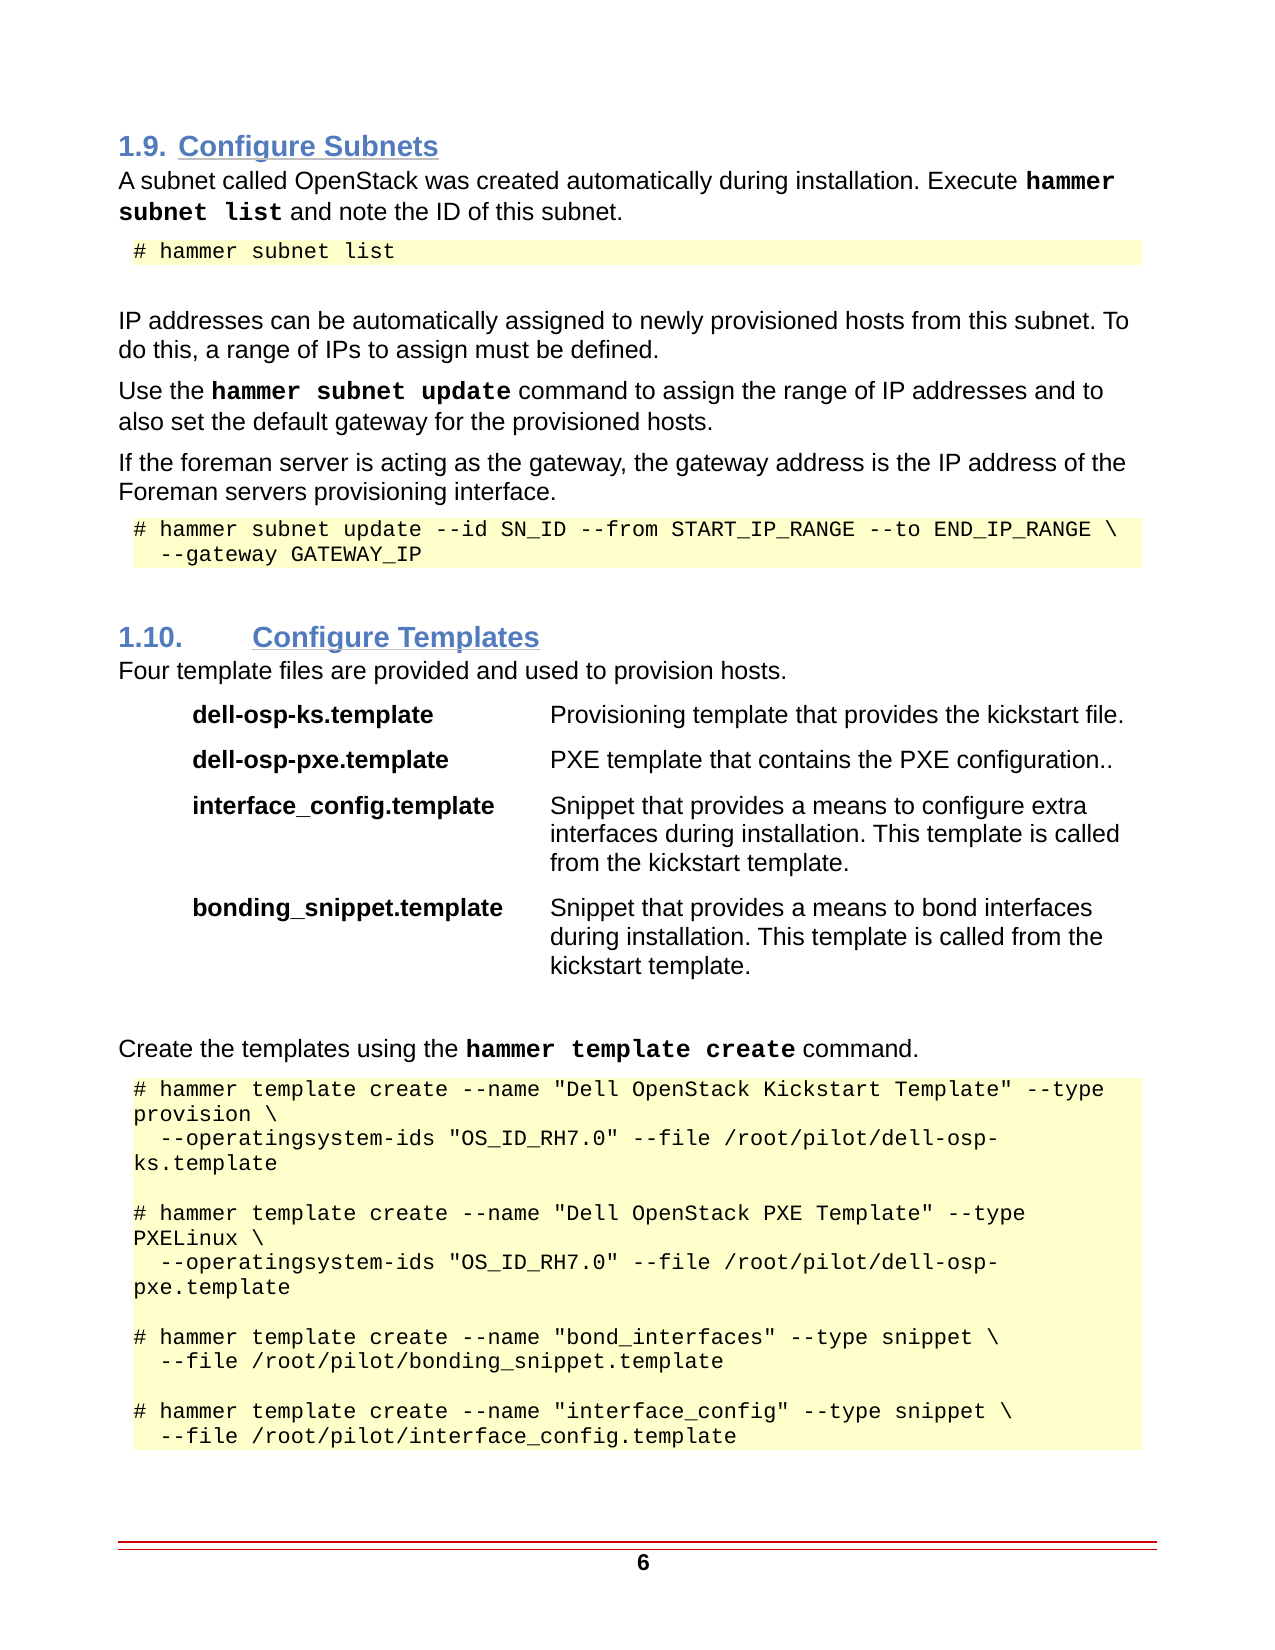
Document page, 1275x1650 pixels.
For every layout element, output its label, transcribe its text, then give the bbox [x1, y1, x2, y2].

table_header Provisioning template that provides the kickstart file. [550, 698, 1157, 743]
text Four template files are provided and used to provision hosts. [118, 656, 1157, 685]
subtitle Configure Templates [118, 620, 1157, 653]
text # hammer subnet list [133, 240, 1142, 265]
text # hammer subnet update --id SN_ID --from START_IP_RANGE --to END_IP_RANGE \ --gateway GATEWAY_IP [133, 518, 1142, 568]
table_cell dell-osp-pxe.template [118, 743, 550, 788]
text Create the templates using the hammer template create command. [118, 1034, 1157, 1065]
table_cell Snippet that provides a means to configure extra interfaces during installation. This template is called from the kickstart template. [550, 788, 1157, 891]
text Use the hammer subnet update command to assign the range of IP addresses and to also set the default gateway for the provisioned hosts. [118, 376, 1157, 436]
subtitle Configure Subnets [118, 129, 1157, 163]
text If the foreman server is acting as the gateway, the gateway address is the IP address of the Foreman servers provisioning interface. [118, 448, 1157, 506]
text A subnet called OpenStack was created automatically during installation. Execute hammer subnet list and note the ID of this subnet. [118, 166, 1157, 227]
table_cell Snippet that provides a means to bond interfaces during installation. This template is called from the kickstart template. [550, 891, 1157, 993]
text # hammer template create --name "Dell OpenStack Kickstart Template" --type provision \ --operatingsystem-ids "OS_ID_RH7.0" --file /root/pilot/dell-osp-ks.template # hammer template create --name "Dell OpenStack PXE Template" --type PXELinux \ --operatingsystem-ids "OS_ID_RH7.0" --file /root/pilot/dell-osp-pxe.template # hammer template create --name "bond_interfaces" --type snippet \ --file /root/pilot/bonding_snippet.template # hammer template create --name "interface_config" --type snippet \ --file /root/pilot/interface_config.template [133, 1078, 1142, 1450]
text IP addresses can be automatically assigned to newly provisioned hosts from this subnet. To do this, a range of IPs to assign must be defined. [118, 306, 1157, 363]
table_cell PXE template that contains the PXE configuration.. [550, 743, 1157, 788]
table_cell interface_config.template [118, 788, 550, 891]
table_header dell-osp-ks.template [118, 698, 550, 743]
table_cell bonding_snippet.template [118, 891, 550, 993]
